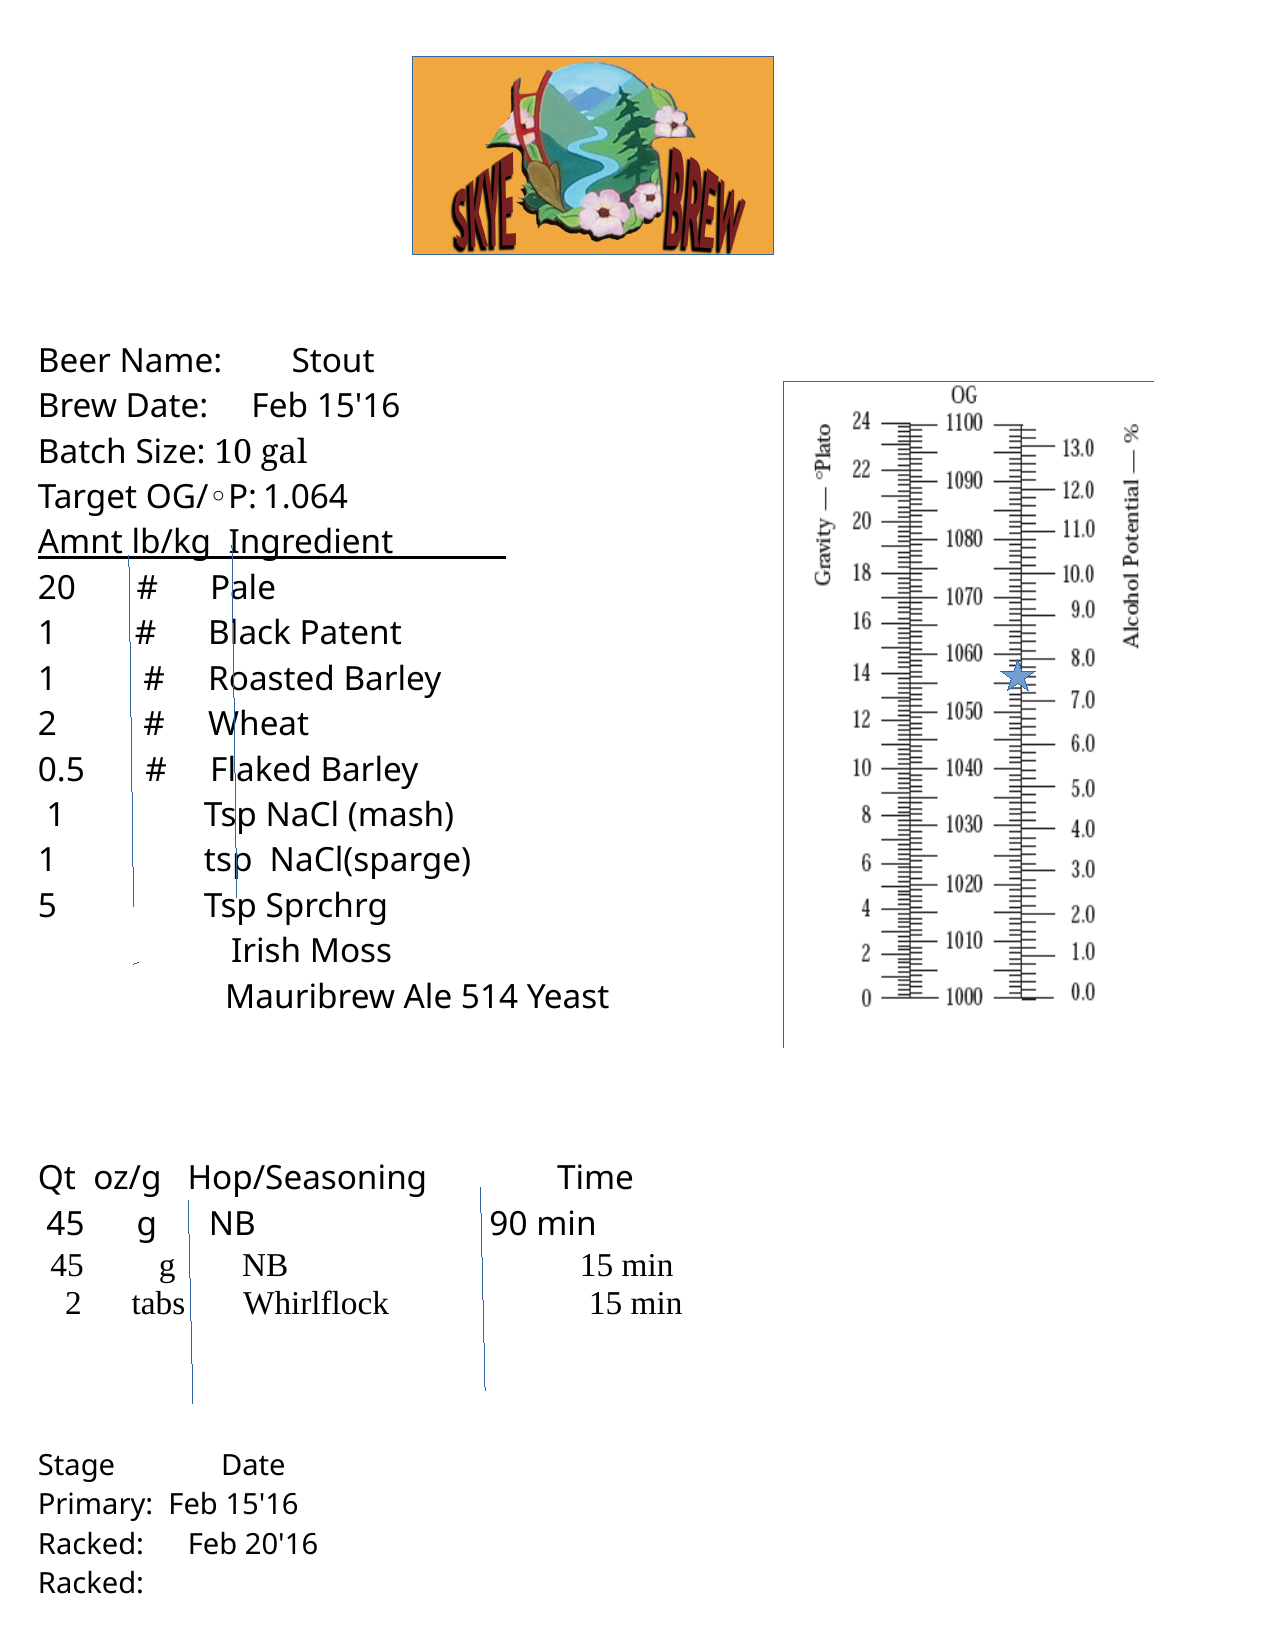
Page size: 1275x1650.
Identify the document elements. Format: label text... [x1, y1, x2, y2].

text Stage Date [38, 1398, 1237, 1483]
text 1 Tsp NaCl (mash) [38, 791, 235, 836]
text Amnt lb/kg Ingredient [38, 518, 783, 564]
text Qt oz/g Hop/Seasoning Time [38, 1154, 1237, 1199]
text 45 g NB 90 min [38, 1199, 1237, 1245]
text 1 Tsp NaCl (mash) [1154, 791, 1237, 836]
text 1 # Black Patent [233, 609, 783, 654]
text 1 tsp NaCl(sparge) [38, 836, 783, 882]
text [1154, 972, 1237, 1018]
text Racked: [38, 1563, 1237, 1602]
text 20 # Pale [38, 564, 232, 609]
text [1154, 745, 1237, 791]
text [1154, 882, 1237, 927]
text 2 # Wheat [1154, 700, 1237, 745]
text 2 # Wheat [38, 700, 234, 745]
text [1154, 473, 1237, 518]
text Target OG/◦P: 1.064 [38, 473, 783, 518]
text # Flaked Barley [132, 745, 783, 791]
text [1154, 427, 1237, 473]
text [1154, 836, 1237, 882]
text 0.5 [38, 745, 131, 791]
text Mauribrew Ale 514 Yeast [38, 972, 783, 1018]
text Racked: Feb 20'16 [38, 1523, 1237, 1563]
text 1 [38, 654, 130, 700]
text Irish Moss [38, 927, 783, 972]
text 20 # Pale [233, 564, 783, 609]
text Brew Date: Feb 15'16 [38, 382, 783, 427]
text 2 # Wheat [235, 700, 783, 745]
text 5 Tsp Sprchrg [38, 882, 783, 927]
text # Roasted Barley [131, 654, 783, 700]
text [1154, 654, 1237, 700]
text [1154, 927, 1237, 972]
text [1154, 518, 1237, 564]
text 1 # Black Patent [1154, 609, 1237, 654]
text 2 tabs Whirlflock 15 min [38, 1283, 1237, 1322]
text 1 # Black Patent [38, 609, 233, 654]
text 45 g NB 15 min [38, 1245, 1237, 1283]
text 1 Tsp NaCl (mash) [236, 791, 783, 836]
text Batch Size: 10 gal [38, 427, 783, 473]
text 20 # Pale [1154, 564, 1237, 609]
text [1154, 382, 1237, 427]
text Beer Name: Stout [38, 337, 1237, 382]
text Primary: Feb 15'16 [38, 1483, 1237, 1523]
